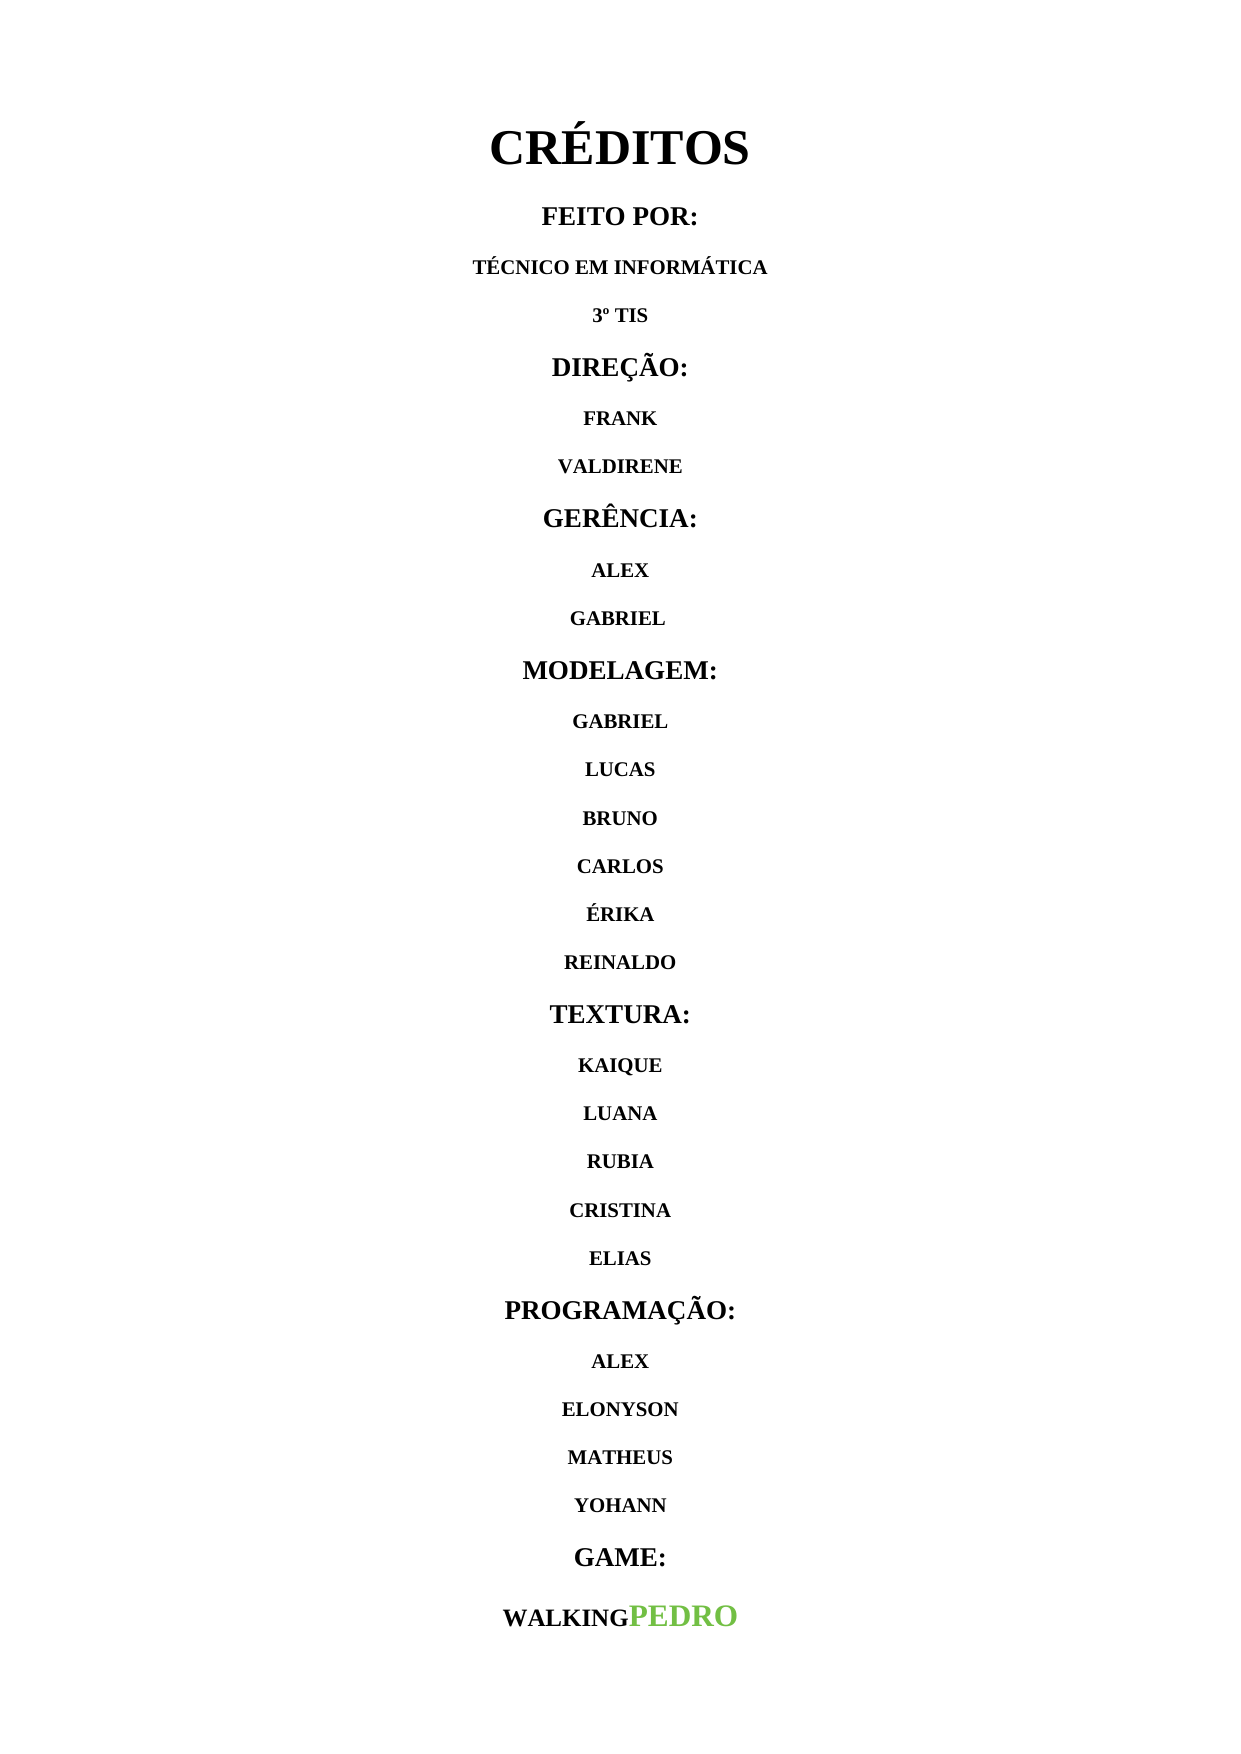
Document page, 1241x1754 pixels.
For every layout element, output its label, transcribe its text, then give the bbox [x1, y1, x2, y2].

text GAME: [118, 1542, 1122, 1573]
text ÉRIKA [118, 902, 1122, 926]
text TÉCNICO EM INFORMÁTICA [118, 255, 1122, 279]
text TEXTURA: [118, 998, 1122, 1029]
text YOHANN [118, 1493, 1122, 1517]
text PROGRAMAÇÃO: [118, 1294, 1122, 1325]
text ELONYSON [118, 1397, 1122, 1421]
text VALDIRENE [118, 454, 1122, 478]
text CRISTINA [118, 1198, 1122, 1222]
text RUBIA [118, 1149, 1122, 1173]
text CRÉDITOS [118, 118, 1122, 176]
text ELIAS [118, 1246, 1122, 1270]
text GABRIEL [118, 709, 1122, 733]
text KAIQUE [118, 1053, 1122, 1077]
text 3º TIS [118, 303, 1122, 327]
text REINALDO [118, 950, 1122, 974]
text FEITO POR: [118, 200, 1122, 231]
text FRANK [118, 406, 1122, 430]
text CARLOS [118, 854, 1122, 878]
text DIREÇÃO: [118, 351, 1122, 382]
text ALEX [118, 558, 1122, 582]
text LUCAS [118, 757, 1122, 781]
text MODELAGEM: [118, 654, 1122, 685]
text BRUNO [118, 806, 1122, 829]
text GERÊNCIA: [118, 503, 1122, 534]
text GABRIEL [118, 606, 1122, 630]
text WALKINGPEDRO [118, 1597, 1122, 1633]
text ALEX [118, 1349, 1122, 1373]
text LUANA [118, 1101, 1122, 1125]
text MATHEUS [118, 1445, 1122, 1469]
